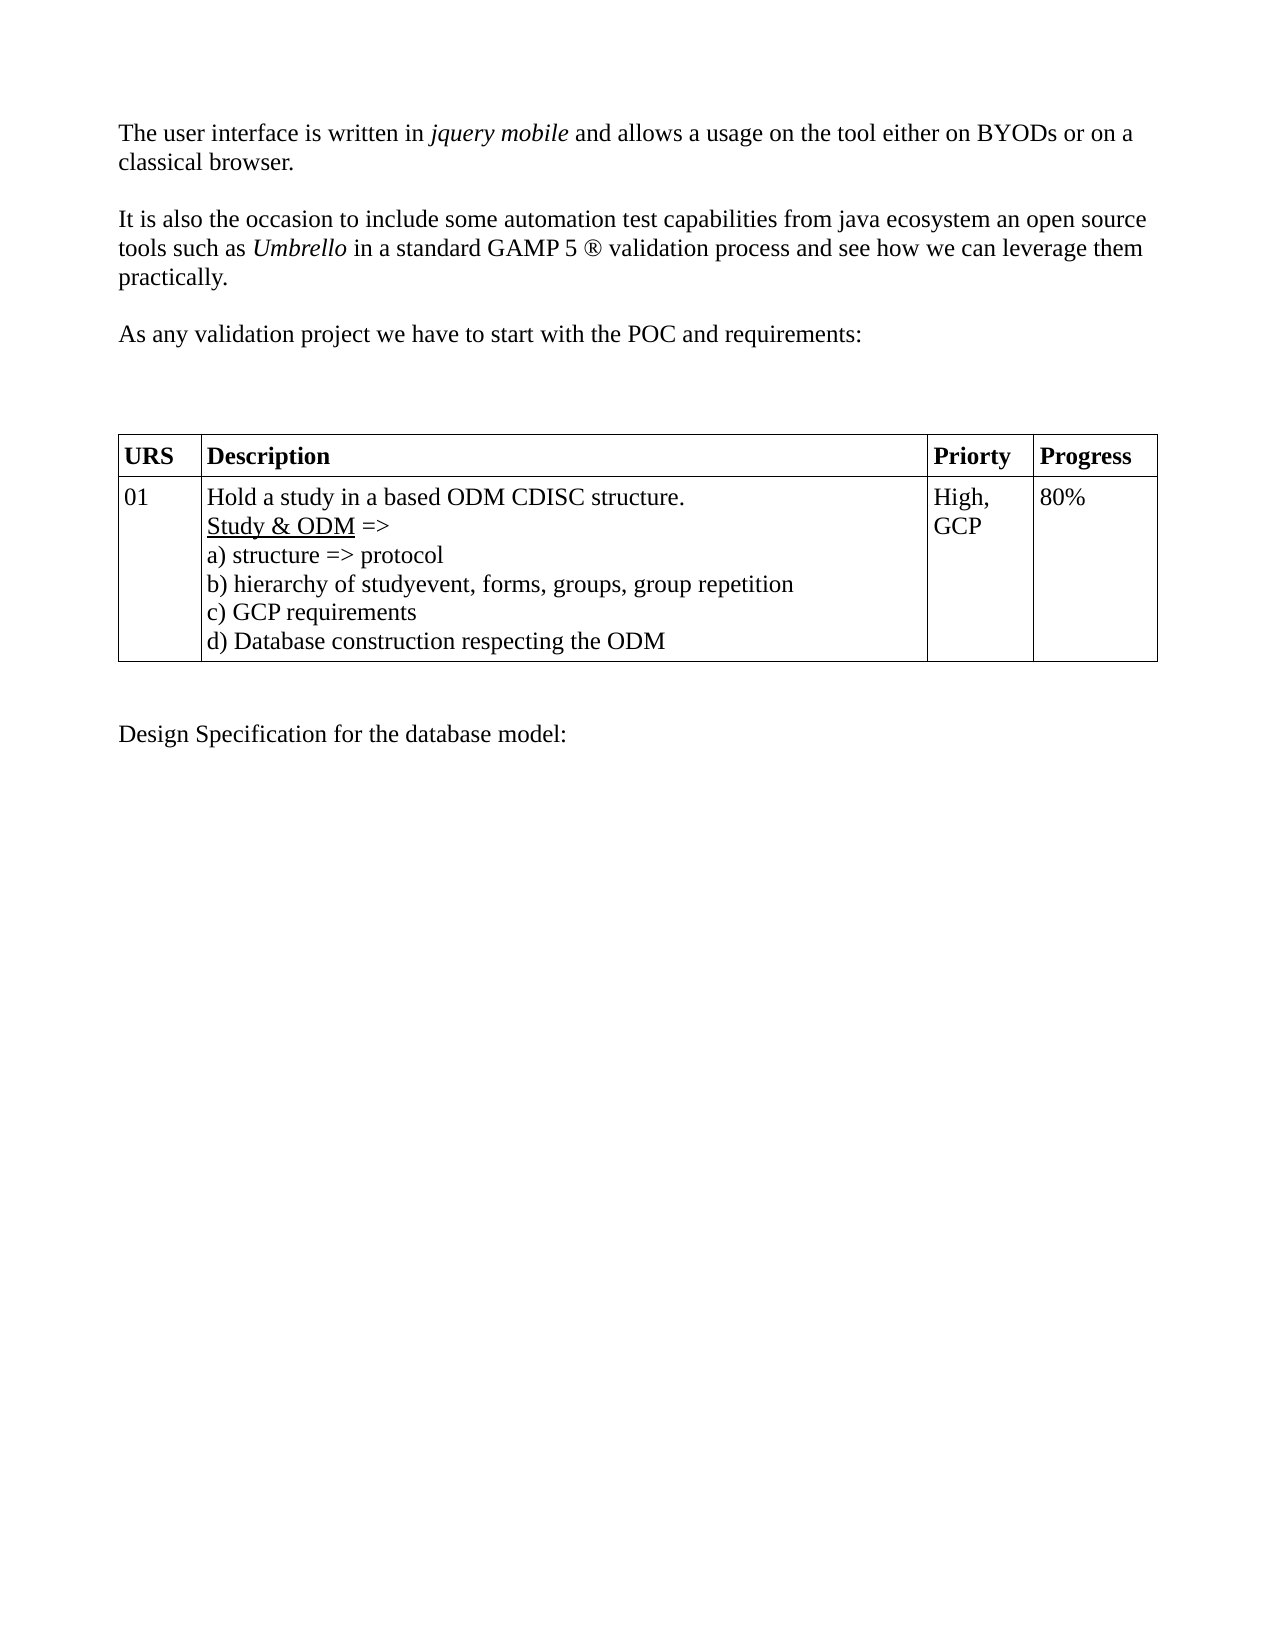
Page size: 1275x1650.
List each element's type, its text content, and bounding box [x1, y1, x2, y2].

table_header Description [202, 435, 927, 476]
table_header URS [119, 435, 201, 476]
table_cell 80% [1034, 477, 1157, 661]
text It is also the occasion to include some automation test capabilities from java ecosystem an open source tools such as Umbrello in a standard GAMP 5 ® validation process and see how we can leverage them practically. [118, 204, 1157, 291]
text As any validation project we have to start with the POC and requirements: [118, 319, 1157, 348]
table_header Progress [1034, 435, 1157, 476]
table_cell Hold a study in a based ODM CDISC structure. Study & ODM => a) structure => protocol b) hierarchy of studyevent, forms, groups, group repetition c) GCP requirements d) Database construction respecting the ODM [202, 477, 927, 661]
table_header Priorty [928, 435, 1033, 476]
table_cell High, GCP [928, 477, 1033, 661]
table_cell 01 [119, 477, 201, 661]
text The user interface is written in jquery mobile and allows a usage on the tool either on BYODs or on a classical browser. [118, 118, 1157, 176]
text Design Specification for the database model: [118, 719, 1157, 748]
